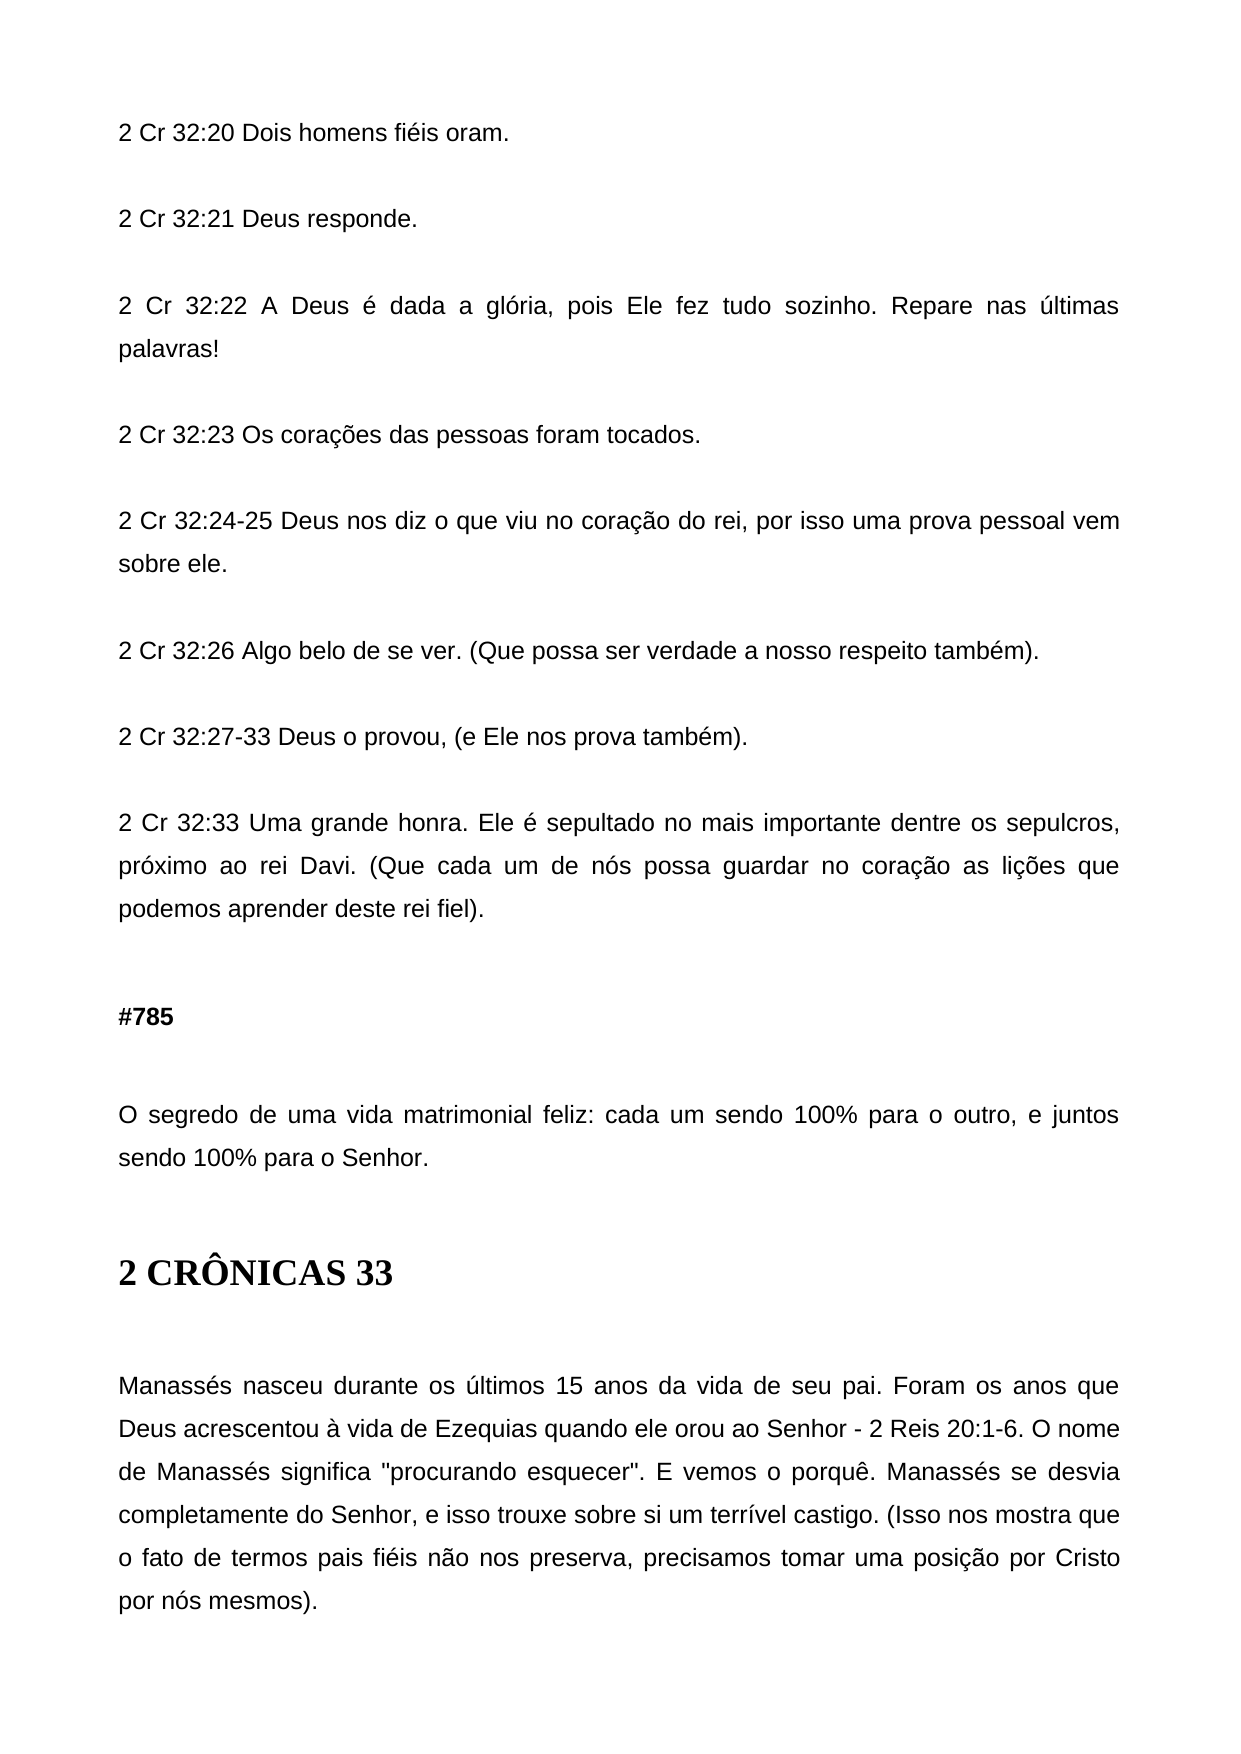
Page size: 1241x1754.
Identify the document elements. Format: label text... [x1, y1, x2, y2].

text 2 Cr 32:27-33 Deus o provou, (e Ele nos prova também). [118, 722, 1122, 751]
text 2 Cr 32:20 Dois homens fiéis oram. [118, 118, 1122, 147]
text Manassés nasceu durante os últimos 15 anos da vida de seu pai. Foram os anos que Deus acrescentou à vida de Ezequias quando ele orou ao Senhor - 2 Reis 20:1-6. O nome de Manassés significa "procurando esquecer". E vemos o porquê. Manassés se desvia completamente do Senhor, e isso trouxe sobre si um terrível castigo. (Isso nos mostra que o fato de termos pais fiéis não nos preserva, precisamos tomar uma posição por Cristo por nós mesmos). [118, 1371, 1122, 1615]
text 2 Cr 32:33 Uma grande honra. Ele é sepultado no mais importante dentre os sepulcros, próximo ao rei Davi. (Que cada um de nós possa guardar no coração as lições que podemos aprender deste rei fiel). [118, 808, 1122, 923]
text 2 Cr 32:22 A Deus é dada a glória, pois Ele fez tudo sozinho. Repare nas últimas palavras! [118, 291, 1122, 362]
text 2 Cr 32:23 Os corações das pessoas foram tocados. [118, 420, 1122, 449]
text 2 Cr 32:21 Deus responde. [118, 204, 1122, 233]
subtitle #785 [118, 1001, 1122, 1030]
text 2 Cr 32:26 Algo belo de se ver. (Que possa ser verdade a nosso respeito também). [118, 636, 1122, 664]
text 2 Cr 32:24-25 Deus nos diz o que viu no coração do rei, por isso uma prova pessoal vem sobre ele. [118, 506, 1122, 578]
text O segredo de uma vida matrimonial feliz: cada um sendo 100% para o outro, e juntos sendo 100% para o Senhor. [118, 1100, 1122, 1172]
subtitle 2 CRÔNICAS 33 [118, 1250, 1122, 1293]
